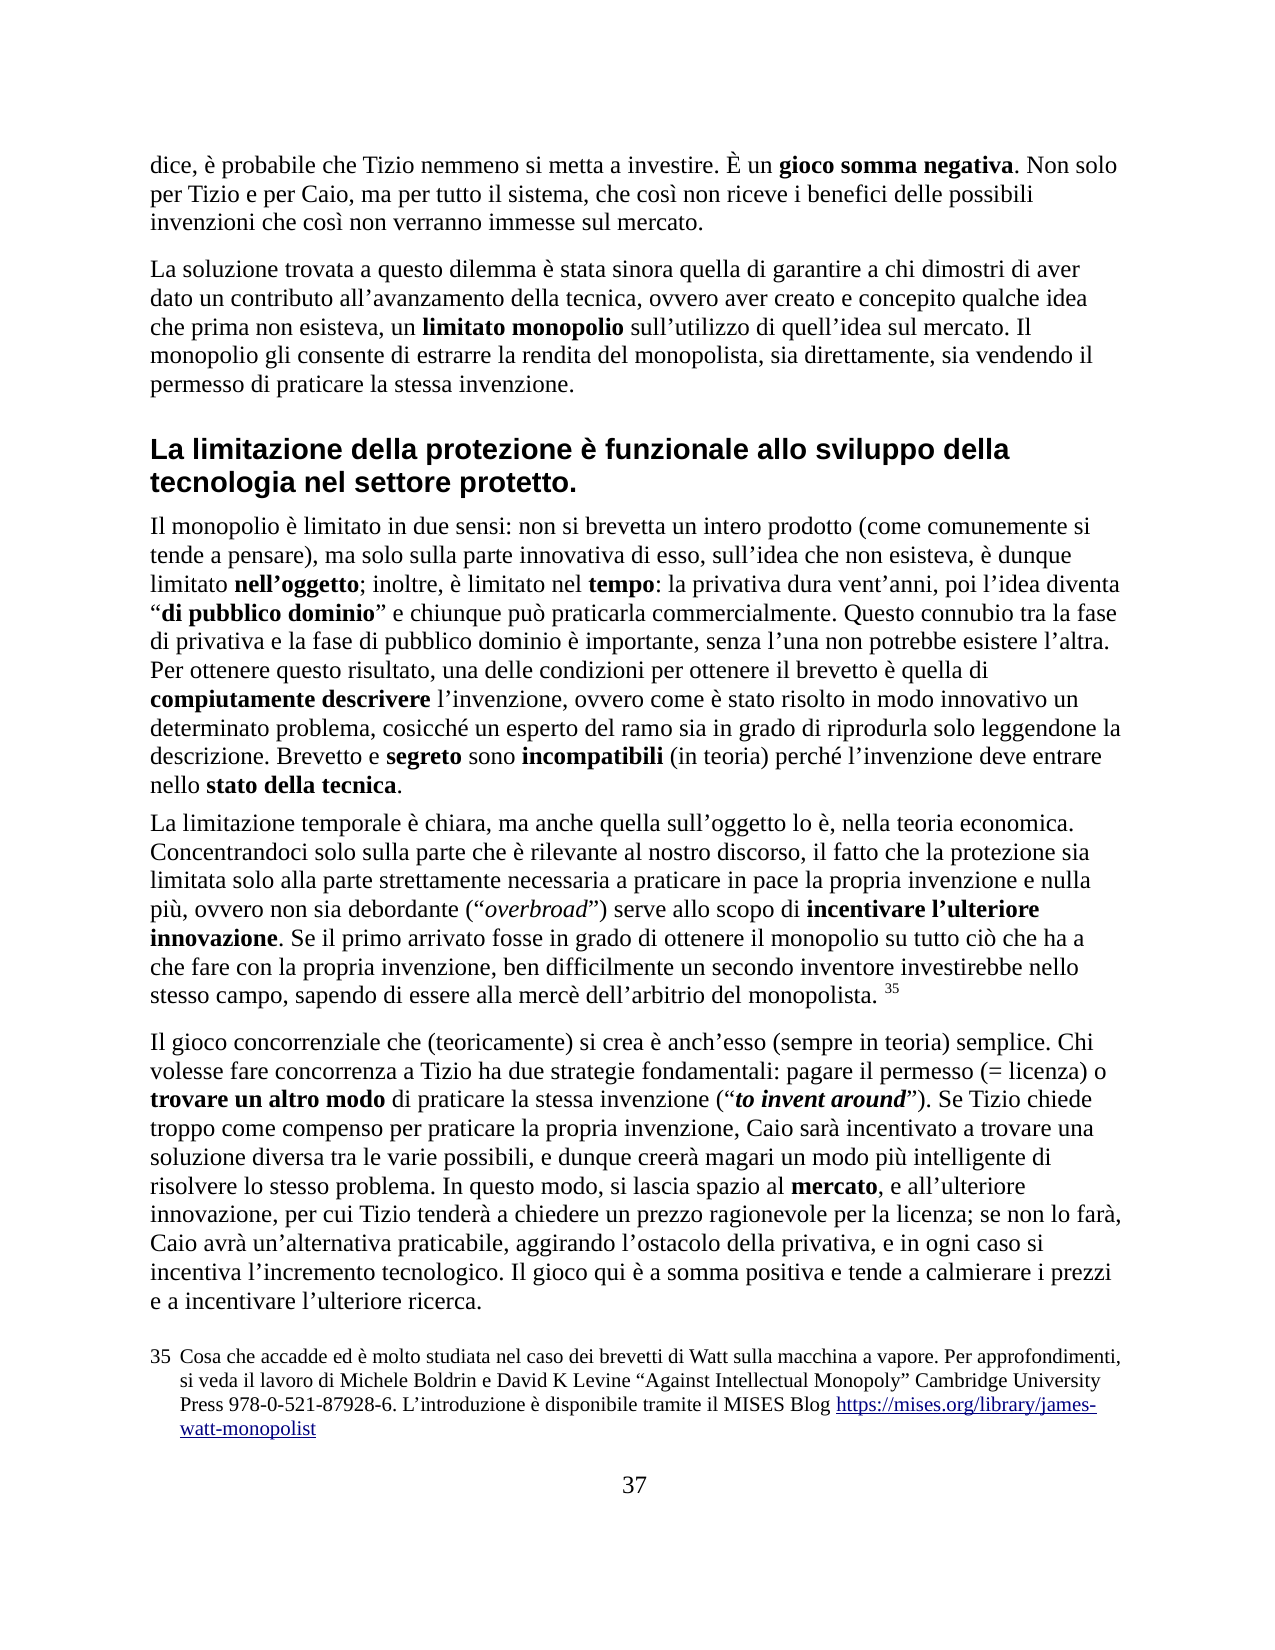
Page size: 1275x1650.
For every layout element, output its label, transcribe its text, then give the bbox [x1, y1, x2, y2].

subtitle La limitazione della protezione è funzionale allo sviluppo della tecnologia nel settore protetto. [150, 432, 1125, 499]
text Il gioco concorrenziale che (teoricamente) si crea è anch’esso (sempre in teoria) semplice. Chi volesse fare concorrenza a Tizio ha due strategie fondamentali: pagare il permesso (= licenza) o trovare un altro modo di praticare la stessa invenzione (“to invent around”). Se Tizio chiede troppo come compenso per praticare la propria invenzione, Caio sarà incentivato a trovare una soluzione diversa tra le varie possibili, e dunque creerà magari un modo più intelligente di risolvere lo stesso problema. In questo modo, si lascia spazio al mercato, e all’ulteriore innovazione, per cui Tizio tenderà a chiedere un prezzo ragionevole per la licenza; se non lo farà, Caio avrà un’alternativa praticabile, aggirando l’ostacolo della privativa, e in ogni caso si incentiva l’incremento tecnologico. Il gioco qui è a somma positiva e tende a calmierare i prezzi e a incentivare l’ulteriore ricerca. [150, 1027, 1125, 1314]
text La limitazione temporale è chiara, ma anche quella sull’oggetto lo è, nella teoria economica. Concentrandoci solo sulla parte che è rilevante al nostro discorso, il fatto che la protezione sia limitata solo alla parte strettamente necessaria a praticare in pace la propria invenzione e nulla più, ovvero non sia debordante (“overbroad”) serve allo scopo di incentivare l’ulteriore innovazione. Se il primo arrivato fosse in grado di ottenere il monopolio su tutto ciò che ha a che fare con la propria invenzione, ben difficilmente un secondo inventore investirebbe nello stesso campo, sapendo di essere alla mercè dell’arbitrio del monopolista. [150, 808, 1125, 1009]
text Il monopolio è limitato in due sensi: non si brevetta un intero prodotto (come comunemente si tende a pensare), ma solo sulla parte innovativa di esso, sull’idea che non esisteva, è dunque limitato nell’oggetto; inoltre, è limitato nel tempo: la privativa dura vent’anni, poi l’idea diventa “di pubblico dominio” e chiunque può praticarla commercialmente. Questo connubio tra la fase di privativa e la fase di pubblico dominio è importante, senza l’una non potrebbe esistere l’altra. Per ottenere questo risultato, una delle condizioni per ottenere il brevetto è quella di compiutamente descrivere l’invenzione, ovvero come è stato risolto in modo innovativo un determinato problema, cosicché un esperto del ramo sia in grado di riprodurla solo leggendone la descrizione. Brevetto e segreto sono incompatibili (in teoria) perché l’invenzione deve entrare nello stato della tecnica. [150, 511, 1125, 799]
text La soluzione trovata a questo dilemma è stata sinora quella di garantire a chi dimostri di aver dato un contributo all’avanzamento della tecnica, ovvero aver creato e concepito qualche idea che prima non esisteva, un limitato monopolio sull’utilizzo di quell’idea sul mercato. Il monopolio gli consente di estrarre la rendita del monopolista, sia direttamente, sia vendendo il permesso di praticare la stessa invenzione. [150, 254, 1125, 398]
text dice, è probabile che Tizio nemmeno si metta a investire. È un gioco somma negativa. Non solo per Tizio e per Caio, ma per tutto il sistema, che così non riceve i benefici delle possibili invenzioni che così non verranno immesse sul mercato. [150, 150, 1125, 236]
text Cosa che accadde ed è molto studiata nel caso dei brevetti di Watt sulla macchina a vapore. Per approfondimenti, si veda il lavoro di Michele Boldrin e David K Levine “Against Intellectual Monopoly” Cambridge University Press 978-0-521-87928-6. L’introduzione è disponibile tramite il MISES Blog https://mises.org/library/james-watt-monopolist [150, 1344, 1125, 1440]
